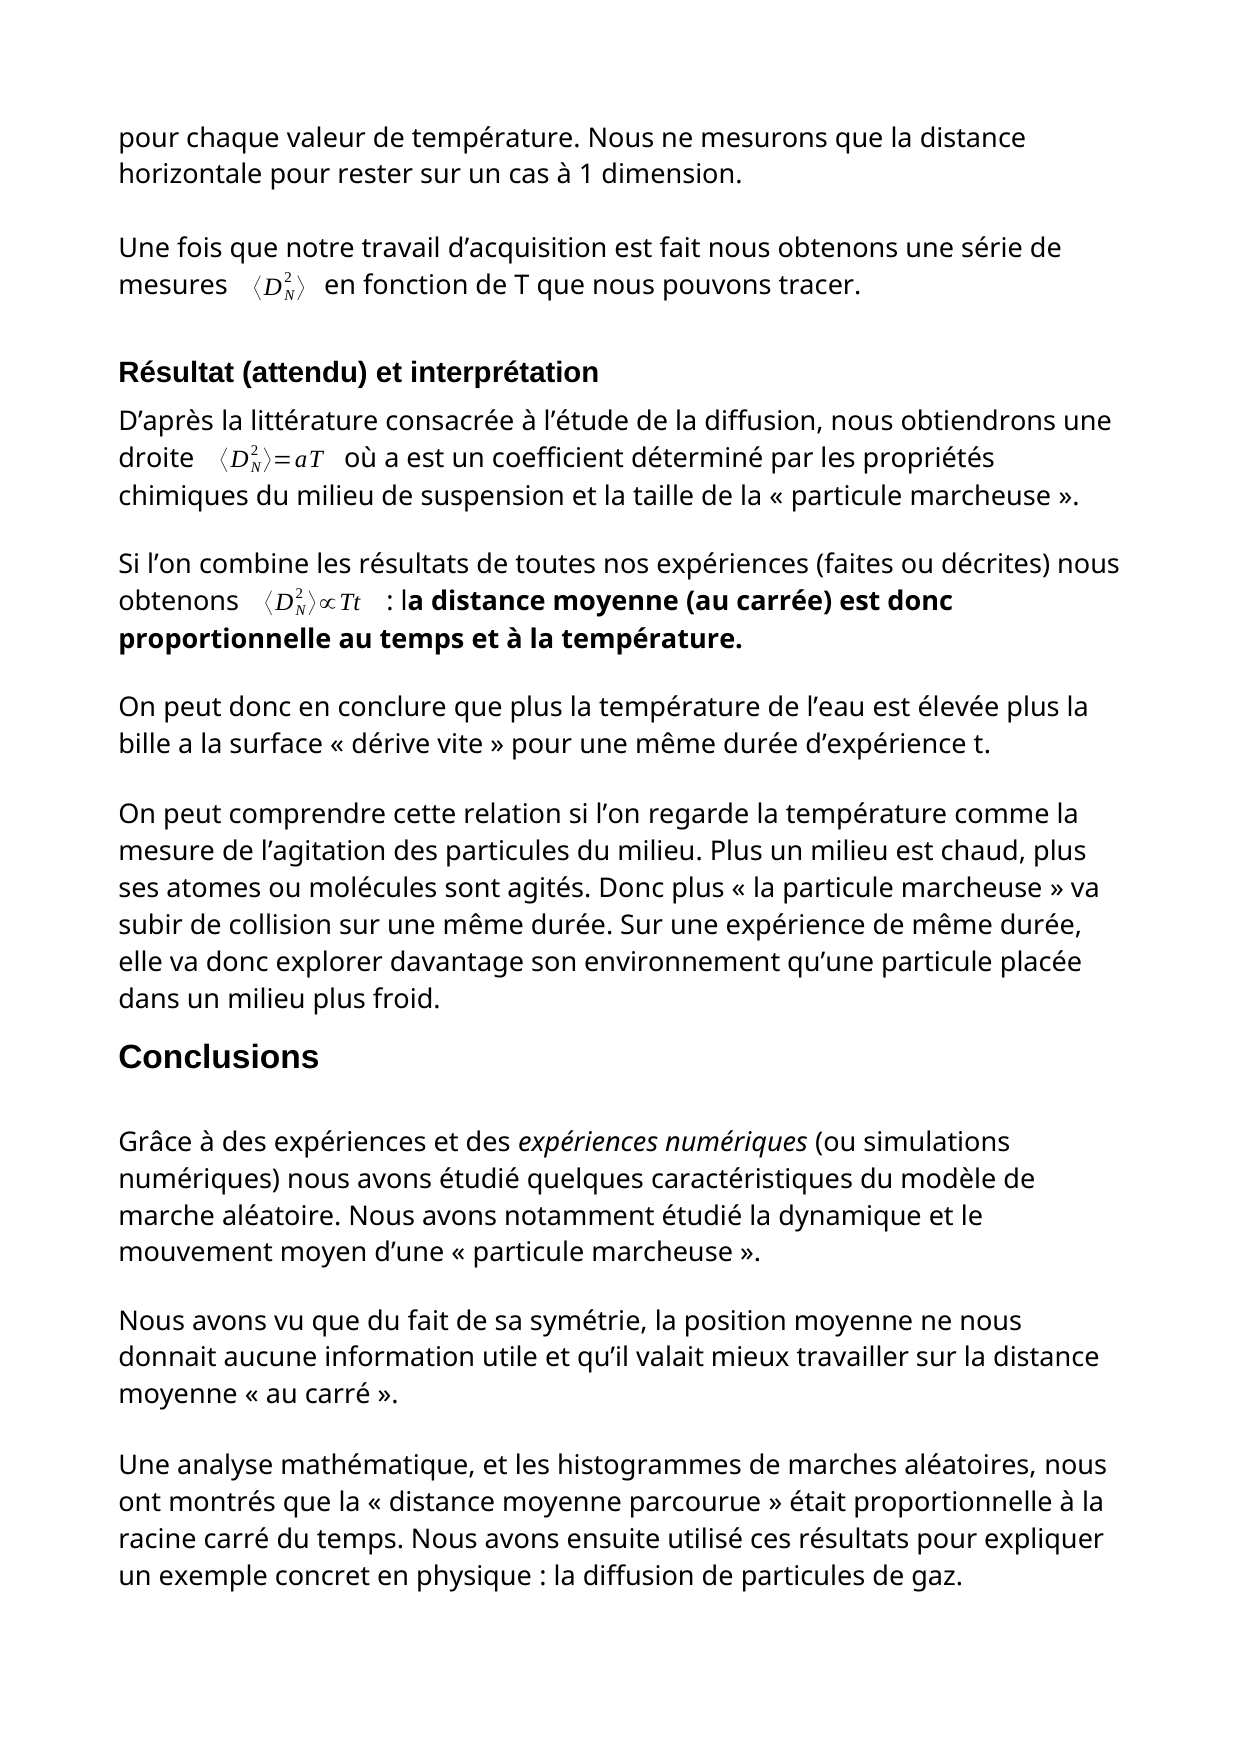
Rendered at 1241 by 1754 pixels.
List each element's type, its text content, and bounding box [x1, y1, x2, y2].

text Une fois que notre travail d’acquisition est fait nous obtenons une série de mesures en fonction de T que nous pouvons tracer. [118, 229, 1122, 304]
subtitle Résultat (attendu) et interprétation [118, 355, 1122, 389]
text Nous avons vu que du fait de sa symétrie, la position moyenne ne nous donnait aucune information utile et qu’il valait mieux travailler sur la distance moyenne « au carré ». [118, 1301, 1122, 1412]
text Grâce à des expériences et des expériences numériques (ou simulations numériques) nous avons étudié quelques caractéristiques du modèle de marche aléatoire. Nous avons notamment étudié la dynamique et le mouvement moyen d’une « particule marcheuse ». [118, 1122, 1122, 1270]
text D’après la littérature consacrée à l’étude de la diffusion, nous obtiendrons une droite où a est un coefficient déterminé par les propriétés chimiques du milieu de suspension et la taille de la « particule marcheuse ». [118, 401, 1122, 513]
text Si l’on combine les résultats de toutes nos expériences (faites ou décrites) nous obtenons : la distance moyenne (au carrée) est donc proportionnelle au temps et à la température. [118, 544, 1122, 656]
text pour chaque valeur de température. Nous ne mesurons que la distance horizontale pour rester sur un cas à 1 dimension. [118, 118, 1122, 192]
text On peut donc en conclure que plus la température de l’eau est élevée plus la bille a la surface « dérive vite » pour une même durée d’expérience t. [118, 687, 1122, 761]
subtitle Conclusions [118, 1037, 1122, 1076]
text Une analyse mathématique, et les histogrammes de marches aléatoires, nous ont montrés que la « distance moyenne parcourue » était proportionnelle à la racine carré du temps. Nous avons ensuite utilisé ces résultats pour expliquer un exemple concret en physique : la diffusion de particules de gaz. [118, 1446, 1122, 1593]
text On peut comprendre cette relation si l’on regarde la température comme la mesure de l’agitation des particules du milieu. Plus un milieu est chaud, plus ses atomes ou molécules sont agités. Donc plus « la particule marcheuse » va subir de collision sur une même durée. Sur une expérience de même durée, elle va donc explorer davantage son environnement qu’une particule placée dans un milieu plus froid. [118, 795, 1122, 1016]
